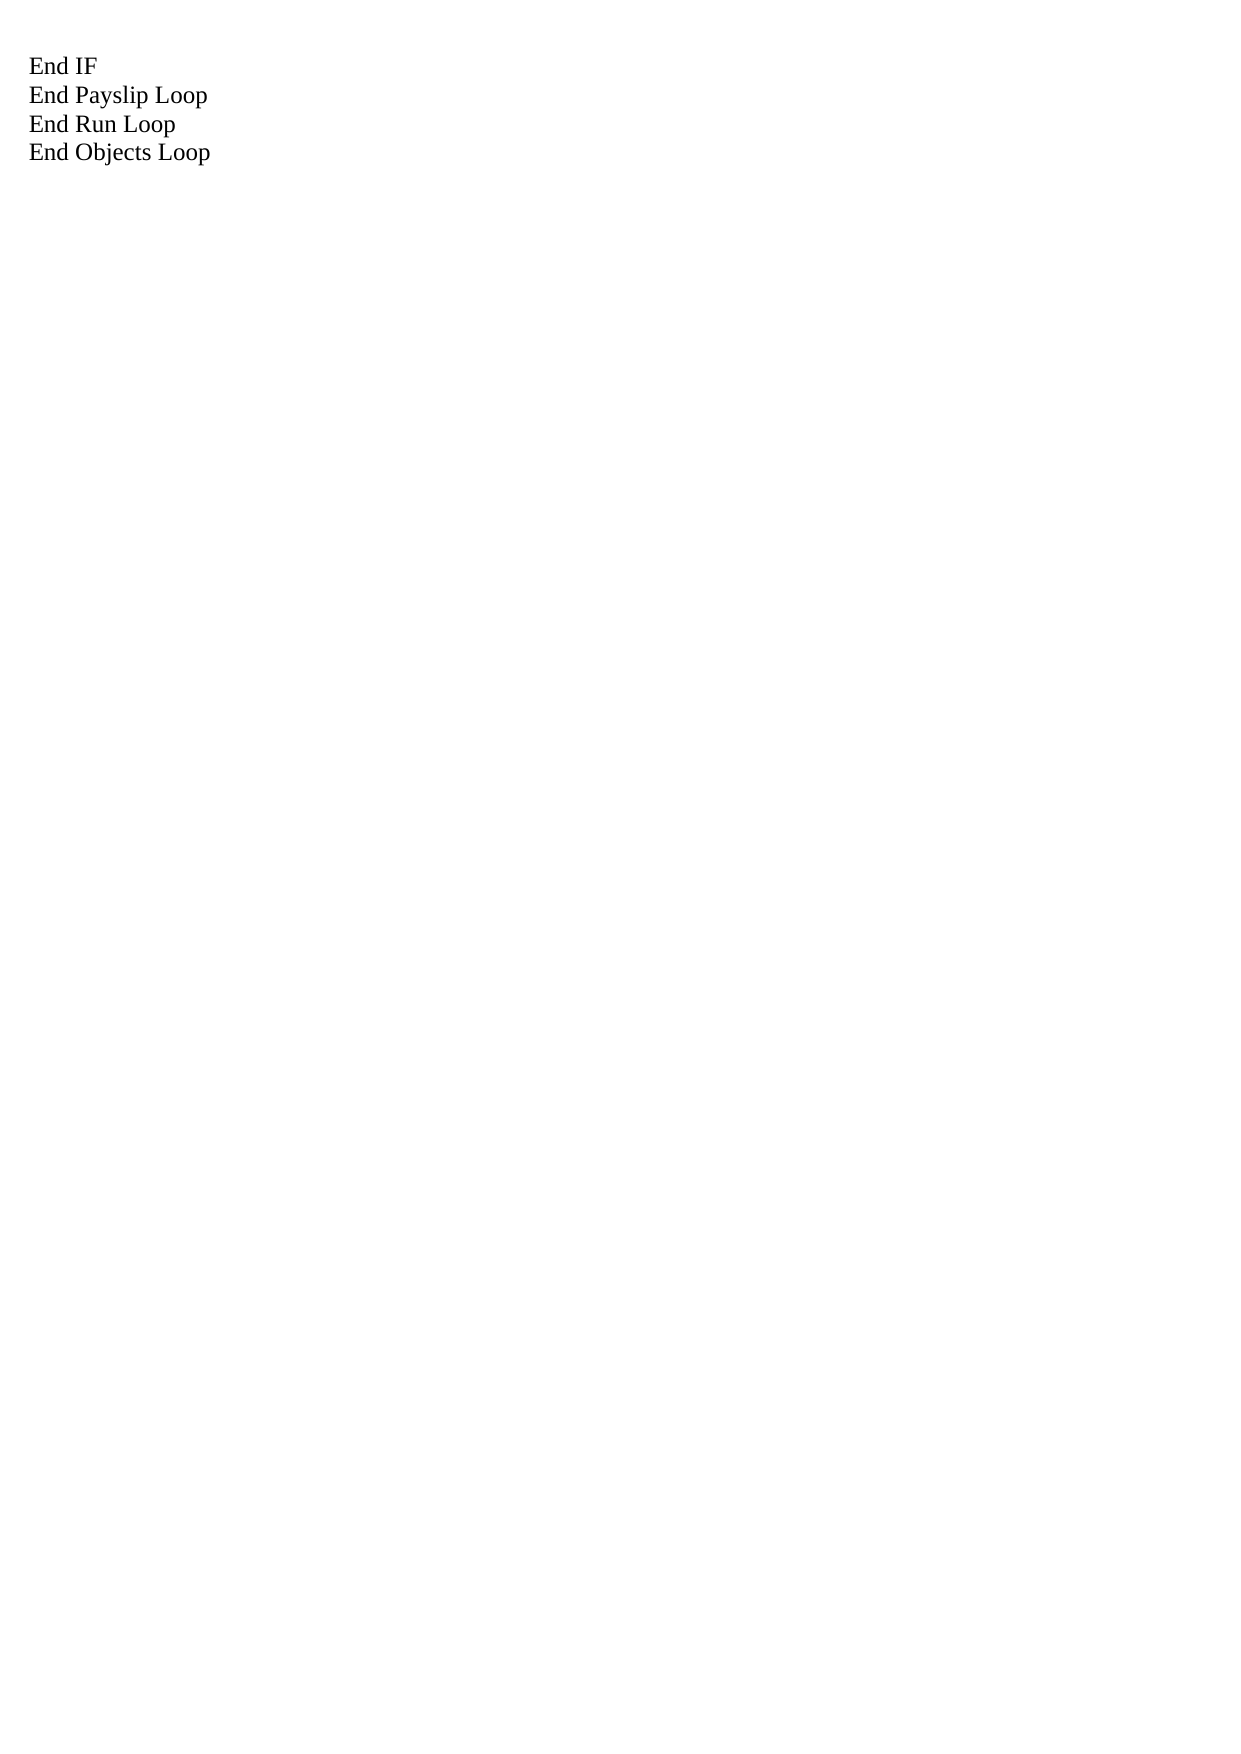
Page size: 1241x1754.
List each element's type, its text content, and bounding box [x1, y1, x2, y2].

text End IF [28, 51, 1212, 80]
text End Payslip Loop [28, 80, 1212, 109]
text End Objects Loop [28, 137, 1212, 166]
text End Run Loop [28, 109, 1212, 137]
